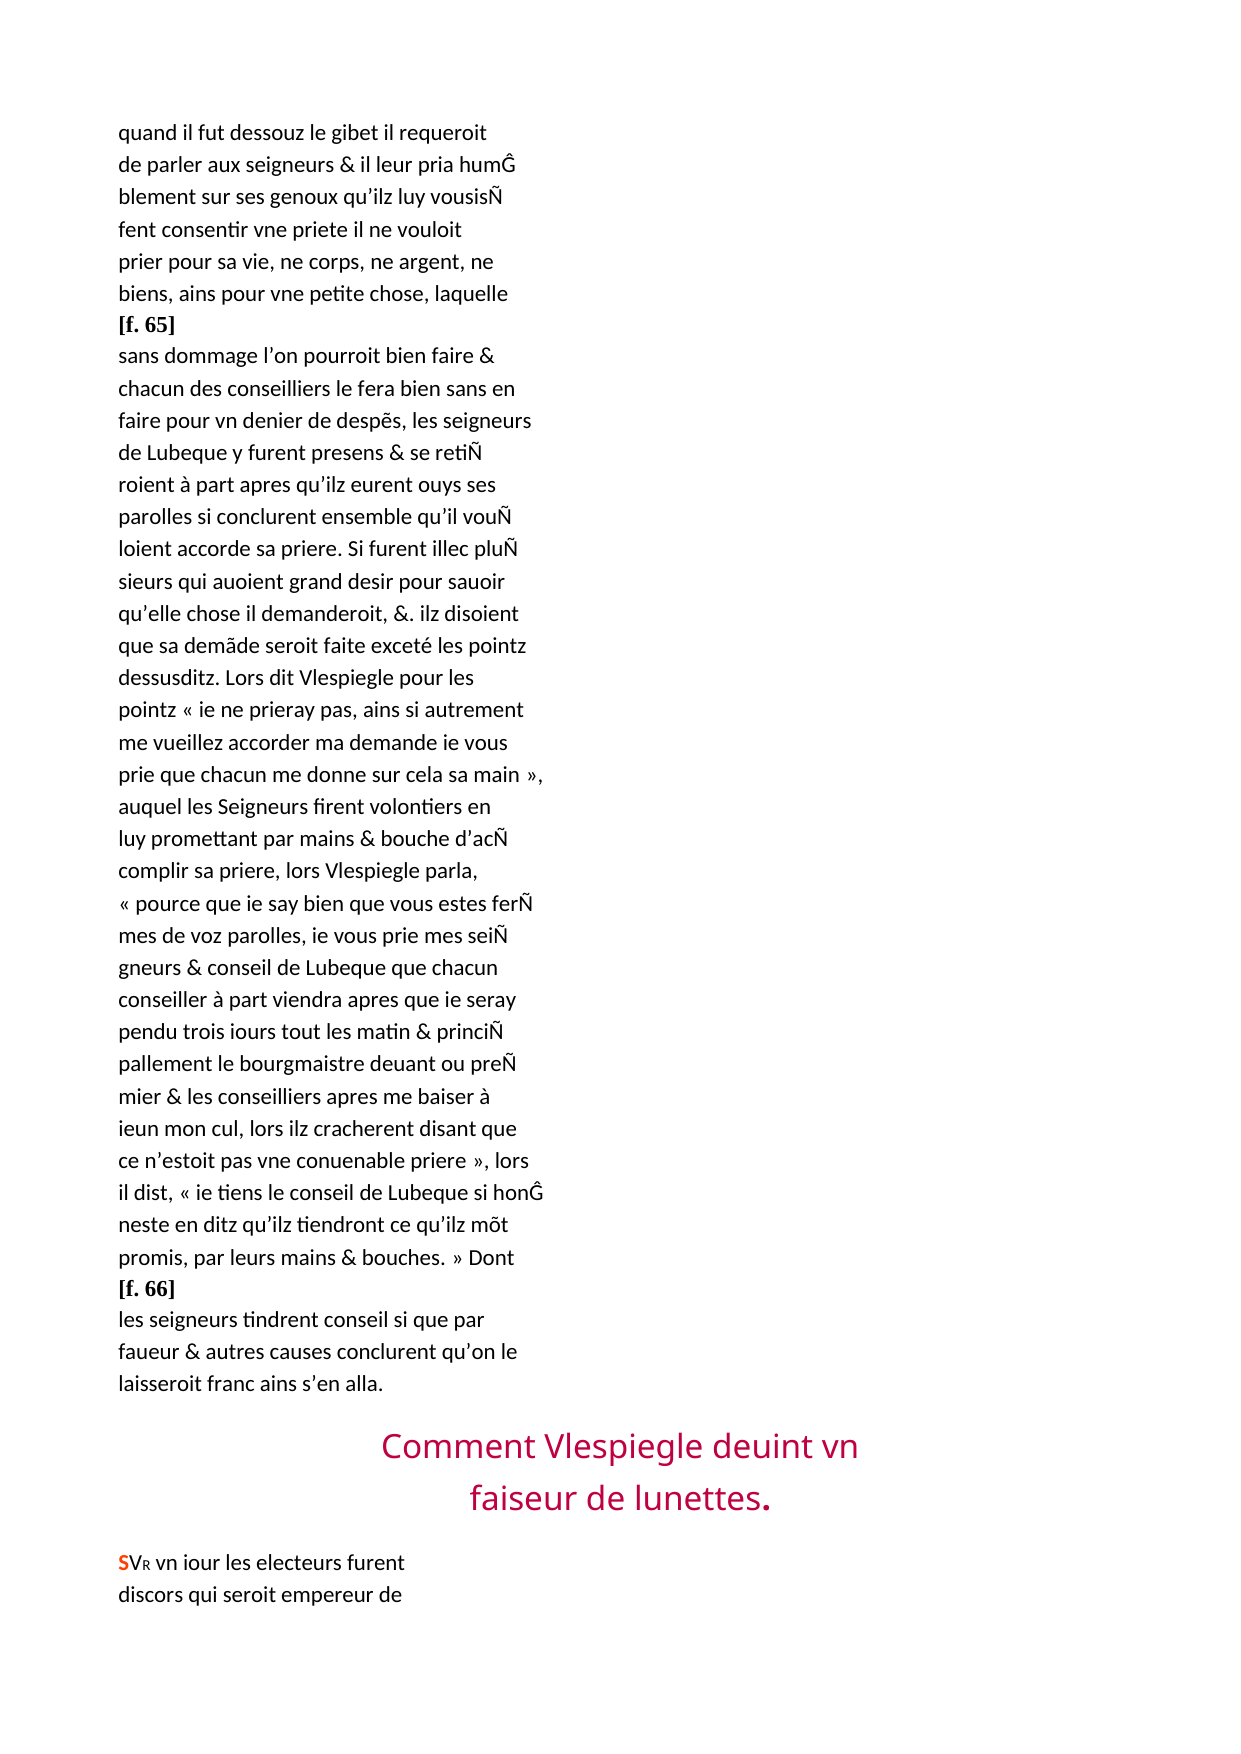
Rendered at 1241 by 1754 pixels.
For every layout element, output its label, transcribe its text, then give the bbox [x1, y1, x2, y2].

text Comment Vlespiegle deuint vn faiseur de lunettes. [118, 1422, 1122, 1520]
text quand il fut dessouz le gibet il requeroit de parler aux seigneurs & il leur pria humĜ blement sur ses genoux qu’ilz luy vousisÑ fent consentir vne priete il ne vouloit prier pour sa vie, ne corps, ne argent, ne biens, ains pour vne petite chose, laquelle [f. 65] sans dommage l’on pourroit bien faire & chacun des conseilliers le fera bien sans en faire pour vn denier de despẽs, les seigneurs de Lubeque y furent presens & se retiÑ roient à part apres qu’ilz eurent ouys ses parolles si conclurent ensemble qu’il vouÑ loient accorde sa priere. Si furent illec pluÑ sieurs qui auoient grand desir pour sauoir qu’elle chose il demanderoit, &. ilz disoient que sa demãde seroit faite exceté les pointz dessusditz. Lors dit Vlespiegle pour les pointz « ie ne prieray pas, ains si autrement me vueillez accorder ma demande ie vous prie que chacun me donne sur cela sa main », auquel les Seigneurs firent volontiers en luy promettant par mains & bouche d’acÑ complir sa priere, lors Vlespiegle parla, « pource que ie say bien que vous estes ferÑ mes de voz parolles, ie vous prie mes seiÑ gneurs & conseil de Lubeque que chacun conseiller à part viendra apres que ie seray pendu trois iours tout les matin & princiÑ pallement le bourgmaistre deuant ou preÑ mier & les conseilliers apres me baiser à ieun mon cul, lors ilz cracherent disant que ce n’estoit pas vne conuenable priere », lors il dist, « ie tiens le conseil de Lubeque si honĜ neste en ditz qu’ilz tiendront ce qu’ilz mõt promis, par leurs mains & bouches. » Dont [f. 66] les seigneurs tindrent conseil si que par faueur & autres causes conclurent qu’on le laisseroit franc ains s’en alla. [118, 118, 1122, 1397]
text SVr vn iour les electeurs furent discors qui seroit empereur de [118, 1548, 1122, 1608]
